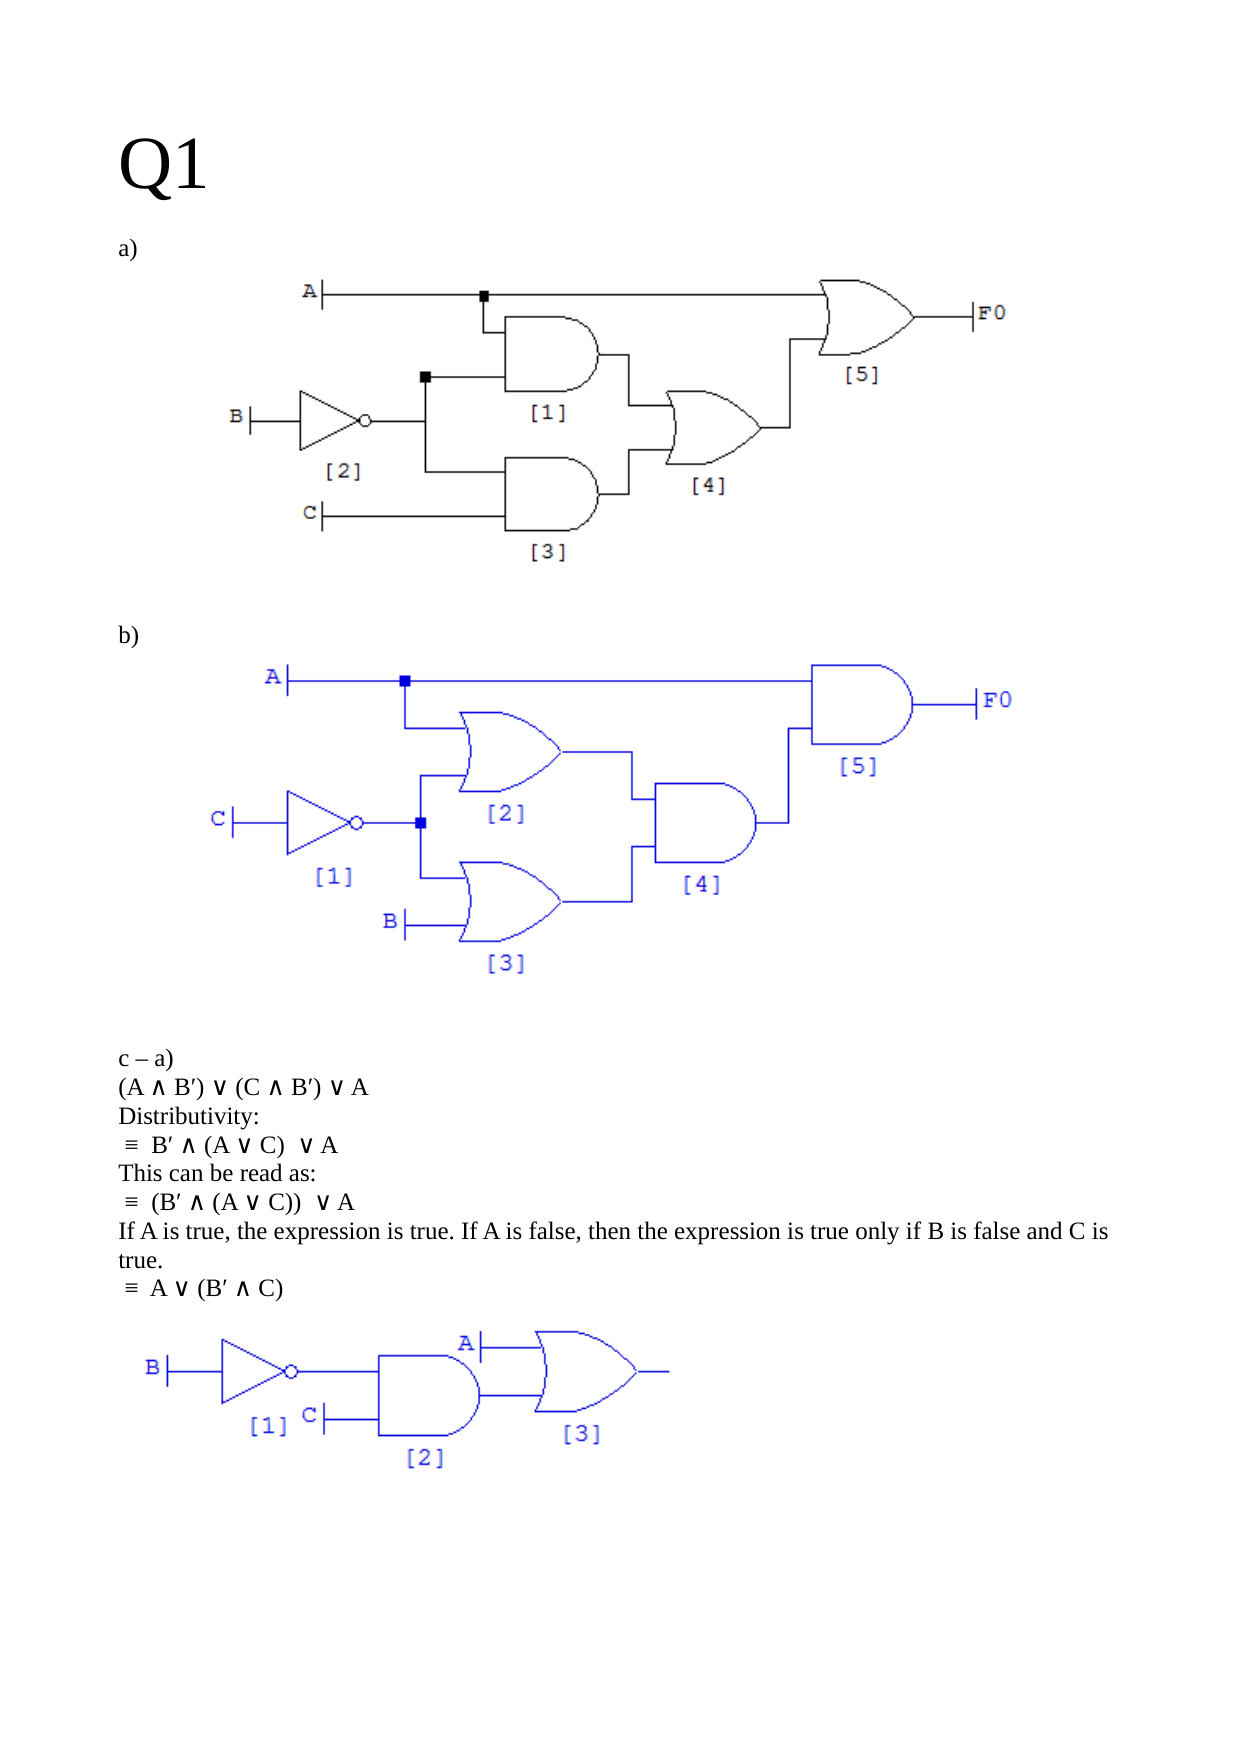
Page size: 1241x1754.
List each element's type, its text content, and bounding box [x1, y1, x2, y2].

text ≡ B′ ∧ (A ∨ C) ∨ A [118, 1130, 1122, 1158]
text If A is true, the expression is true. If A is false, then the expression is true only if B is false and C is true. [118, 1216, 1122, 1273]
text (A ∧ B′) ∨ (C ∧ B′) ∨ A [118, 1072, 1122, 1101]
text c – a) [118, 1043, 1122, 1072]
text ≡ (B′ ∧ (A ∨ C)) ∨ A [118, 1187, 1122, 1216]
text Distributivity: [118, 1101, 1122, 1130]
text Q1 [118, 118, 1122, 204]
text a) [118, 233, 1122, 262]
text ≡ A ∨ (B′ ∧ C) [118, 1273, 1122, 1302]
text This can be read as: [118, 1158, 1122, 1187]
text b) [118, 620, 1122, 649]
